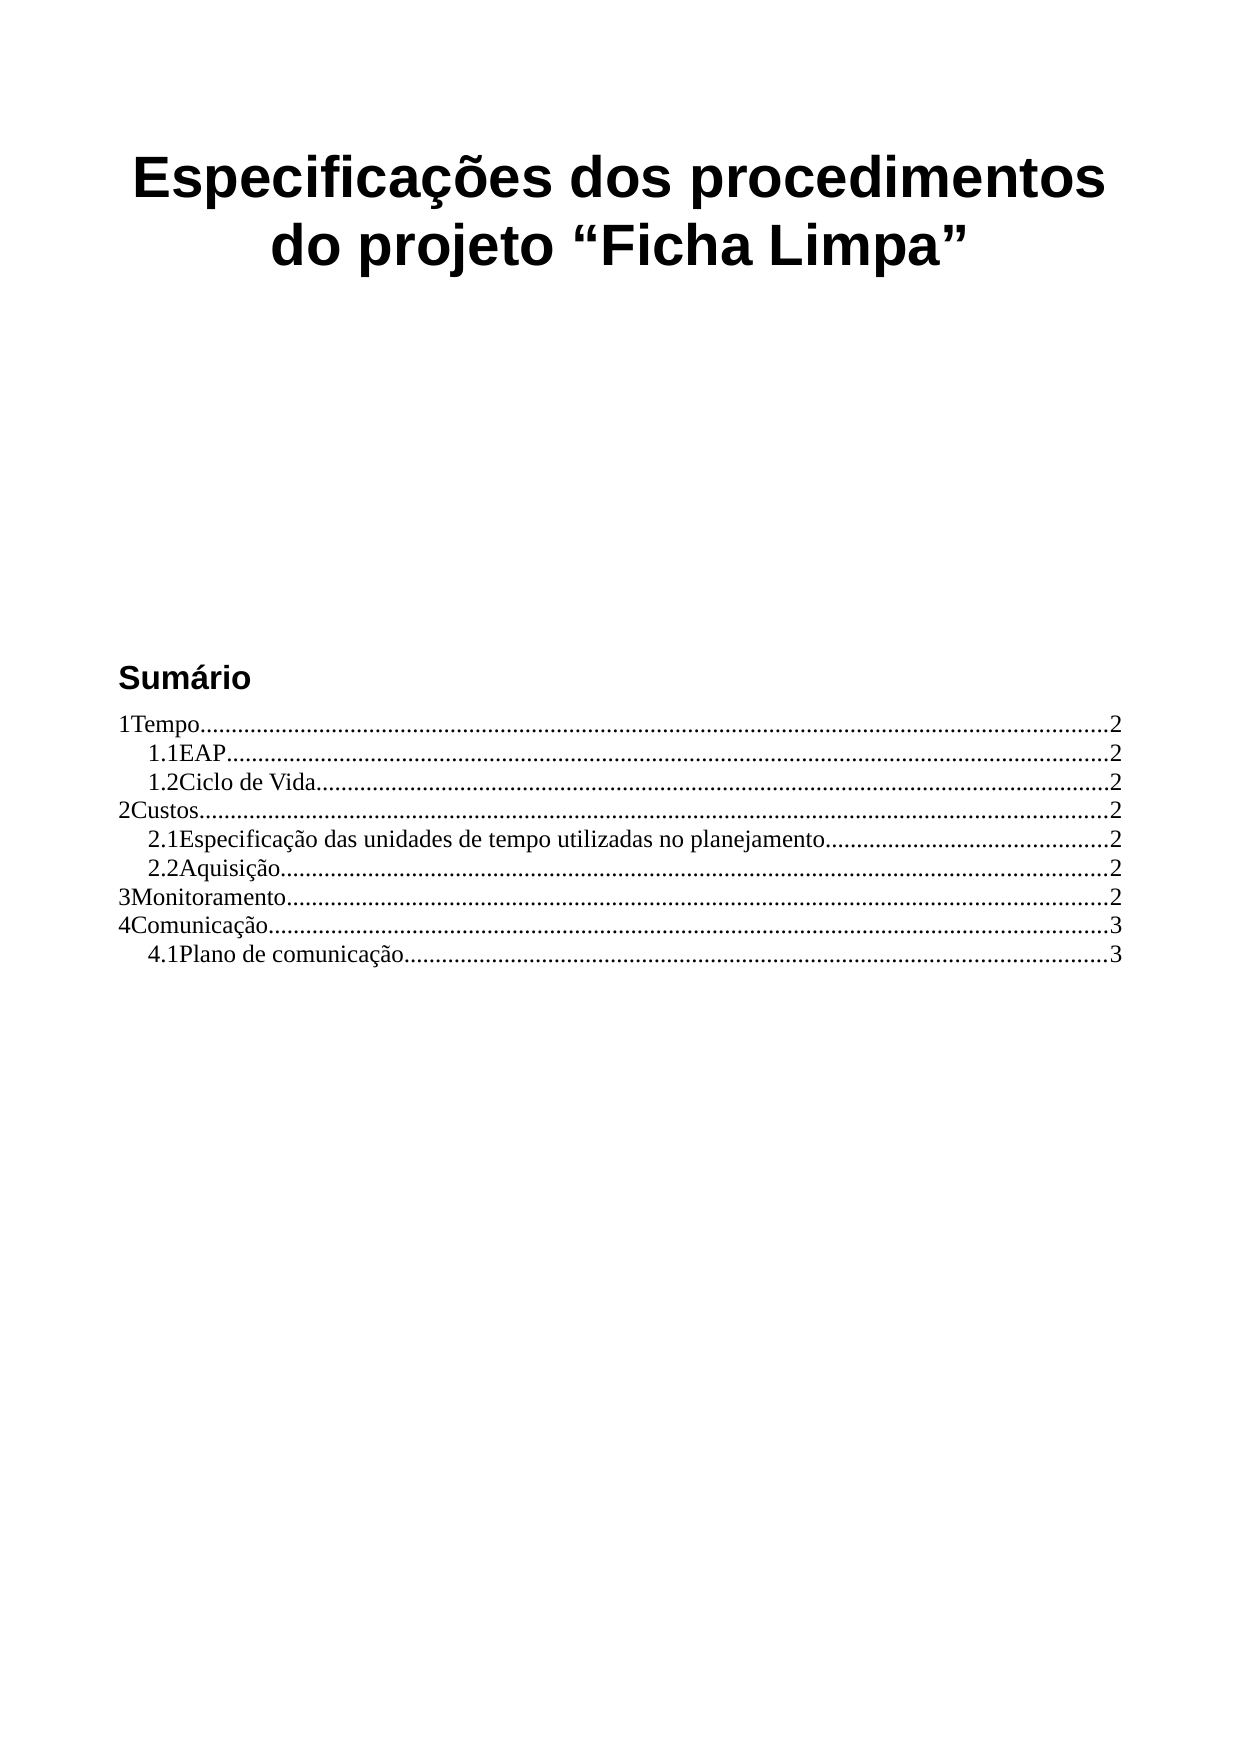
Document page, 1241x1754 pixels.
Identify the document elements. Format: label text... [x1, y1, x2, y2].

text 4Comunicação 3 [118, 910, 1122, 939]
text 4.1Plano de comunicação 3 [148, 939, 1122, 968]
text 2.1Especificação das unidades de tempo utilizadas no planejamento 2 [148, 824, 1122, 853]
text 1.2Ciclo de Vida 2 [148, 767, 1122, 795]
text 3Monitoramento 2 [118, 882, 1122, 910]
text 1Tempo 2 [118, 709, 1122, 738]
text 1.1EAP 2 [148, 738, 1122, 767]
subtitle Sumário [118, 658, 1122, 697]
text 2Custos 2 [118, 795, 1122, 824]
text 2.2Aquisição 2 [148, 853, 1122, 882]
title Especificações dos procedimentos do projeto “Ficha Limpa” [118, 143, 1122, 277]
